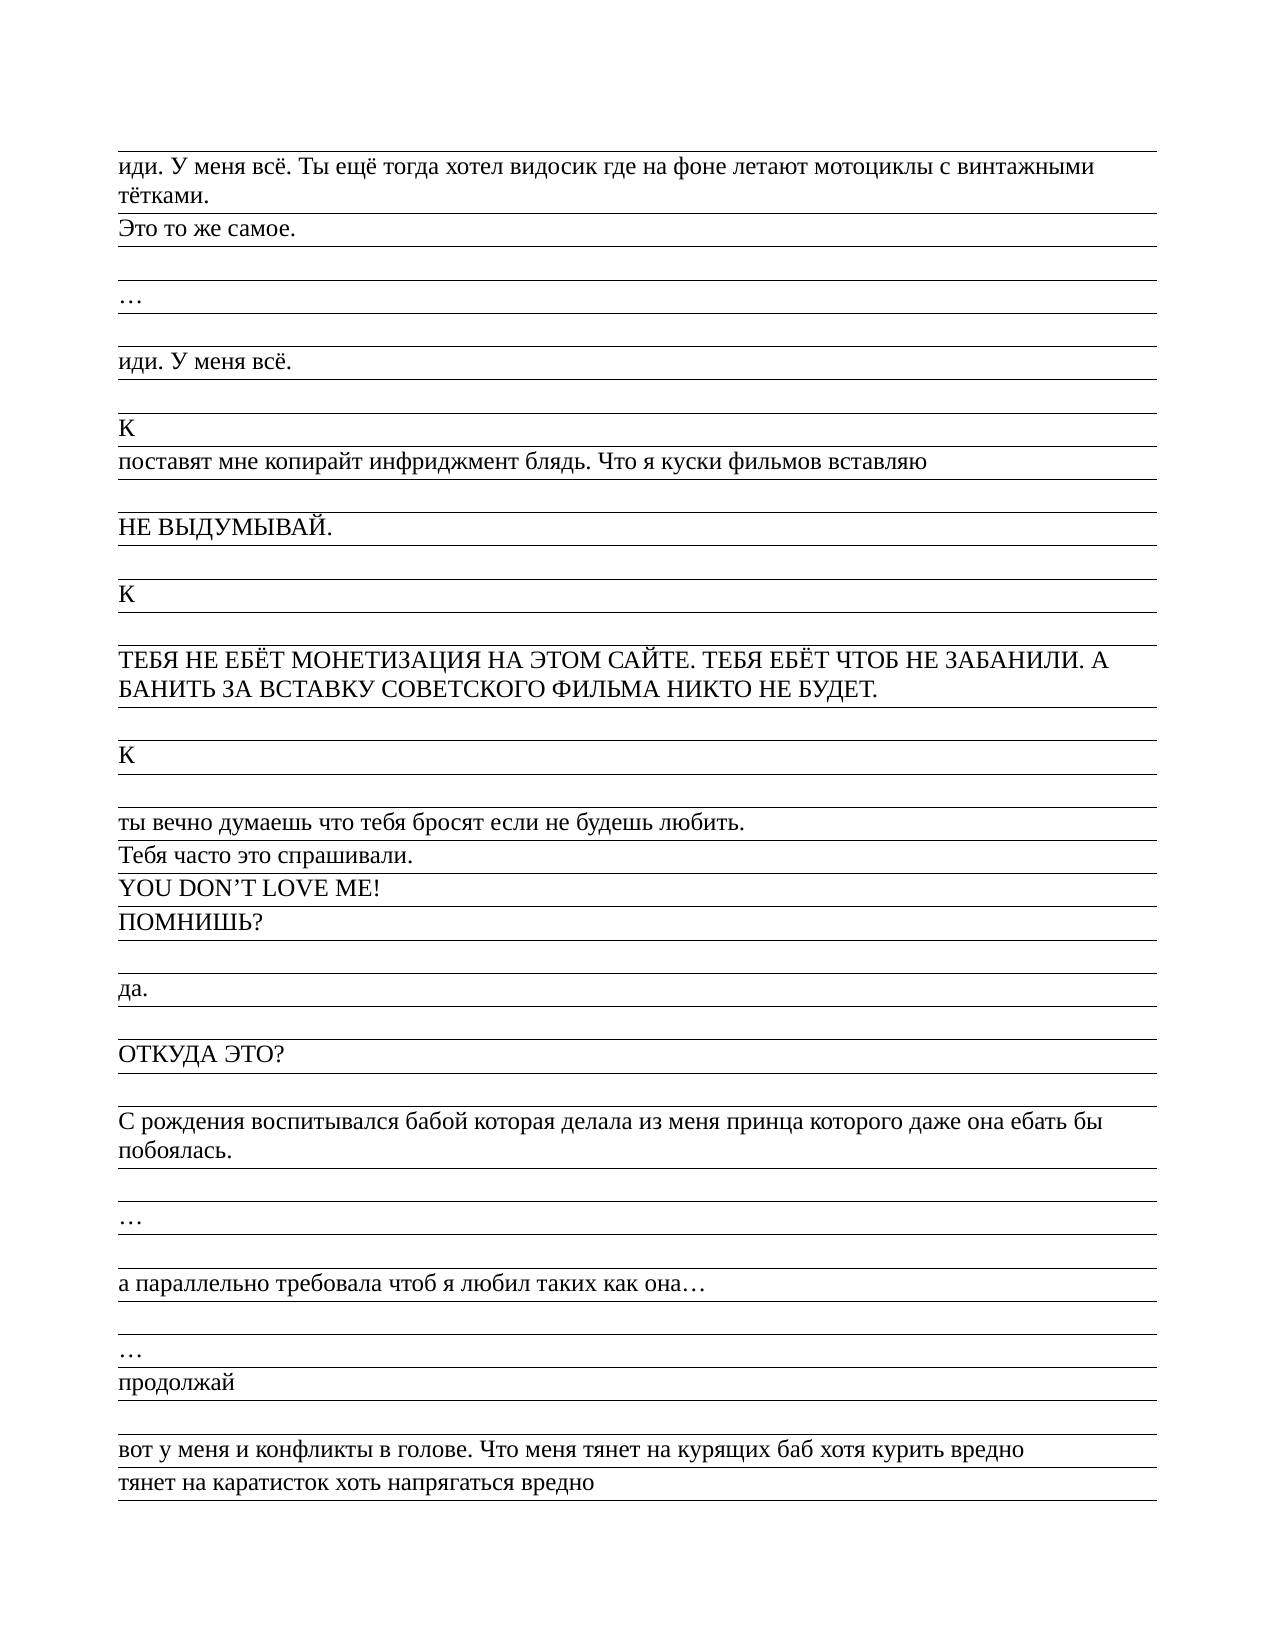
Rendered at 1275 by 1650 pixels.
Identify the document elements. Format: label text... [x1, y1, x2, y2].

text К [118, 580, 1157, 612]
text ты вечно думаешь что тебя бросят если не будешь любить. [118, 808, 1157, 840]
text иди. У меня всё. [118, 347, 1157, 379]
text ОТКУДА ЭТО? [118, 1040, 1157, 1073]
text ТЕБЯ НЕ ЕБЁТ МОНЕТИЗАЦИЯ НА ЭТОМ САЙТЕ. ТЕБЯ ЕБЁТ ЧТОБ НЕ ЗАБАНИЛИ. А БАНИТЬ ЗА ВСТАВКУ СОВЕТСКОГО ФИЛЬМА НИКТО НЕ БУДЕТ. [118, 646, 1157, 707]
text … [118, 1335, 1157, 1367]
text а параллельно требовала чтоб я любил таких как она… [118, 1269, 1157, 1301]
text иди. У меня всё. Ты ещё тогда хотел видосик где на фоне летают мотоциклы с винтажными тётками. [118, 152, 1157, 213]
text С рождения воспитывался бабой которая делала из меня принца которого даже она ебать бы побоялась. [118, 1107, 1157, 1168]
text … [118, 1202, 1157, 1234]
text тянет на каратисток хоть напрягаться вредно [118, 1468, 1157, 1500]
text да. [118, 974, 1157, 1006]
text вот у меня и конфликты в голове. Что меня тянет на курящих баб хотя курить вредно [118, 1435, 1157, 1467]
text К [118, 414, 1157, 446]
text продолжай [118, 1368, 1157, 1400]
text поставят мне копирайт инфриджмент блядь. Что я куски фильмов вставляю [118, 447, 1157, 479]
text Это то же самое. [118, 214, 1157, 246]
text НЕ ВЫДУМЫВАЙ. [118, 513, 1157, 545]
text YOU DON’T LOVE ME! [118, 874, 1157, 906]
text К [118, 741, 1157, 774]
text ПОМНИШЬ? [118, 907, 1157, 940]
text Тебя часто это спрашивали. [118, 841, 1157, 873]
text … [118, 281, 1157, 313]
